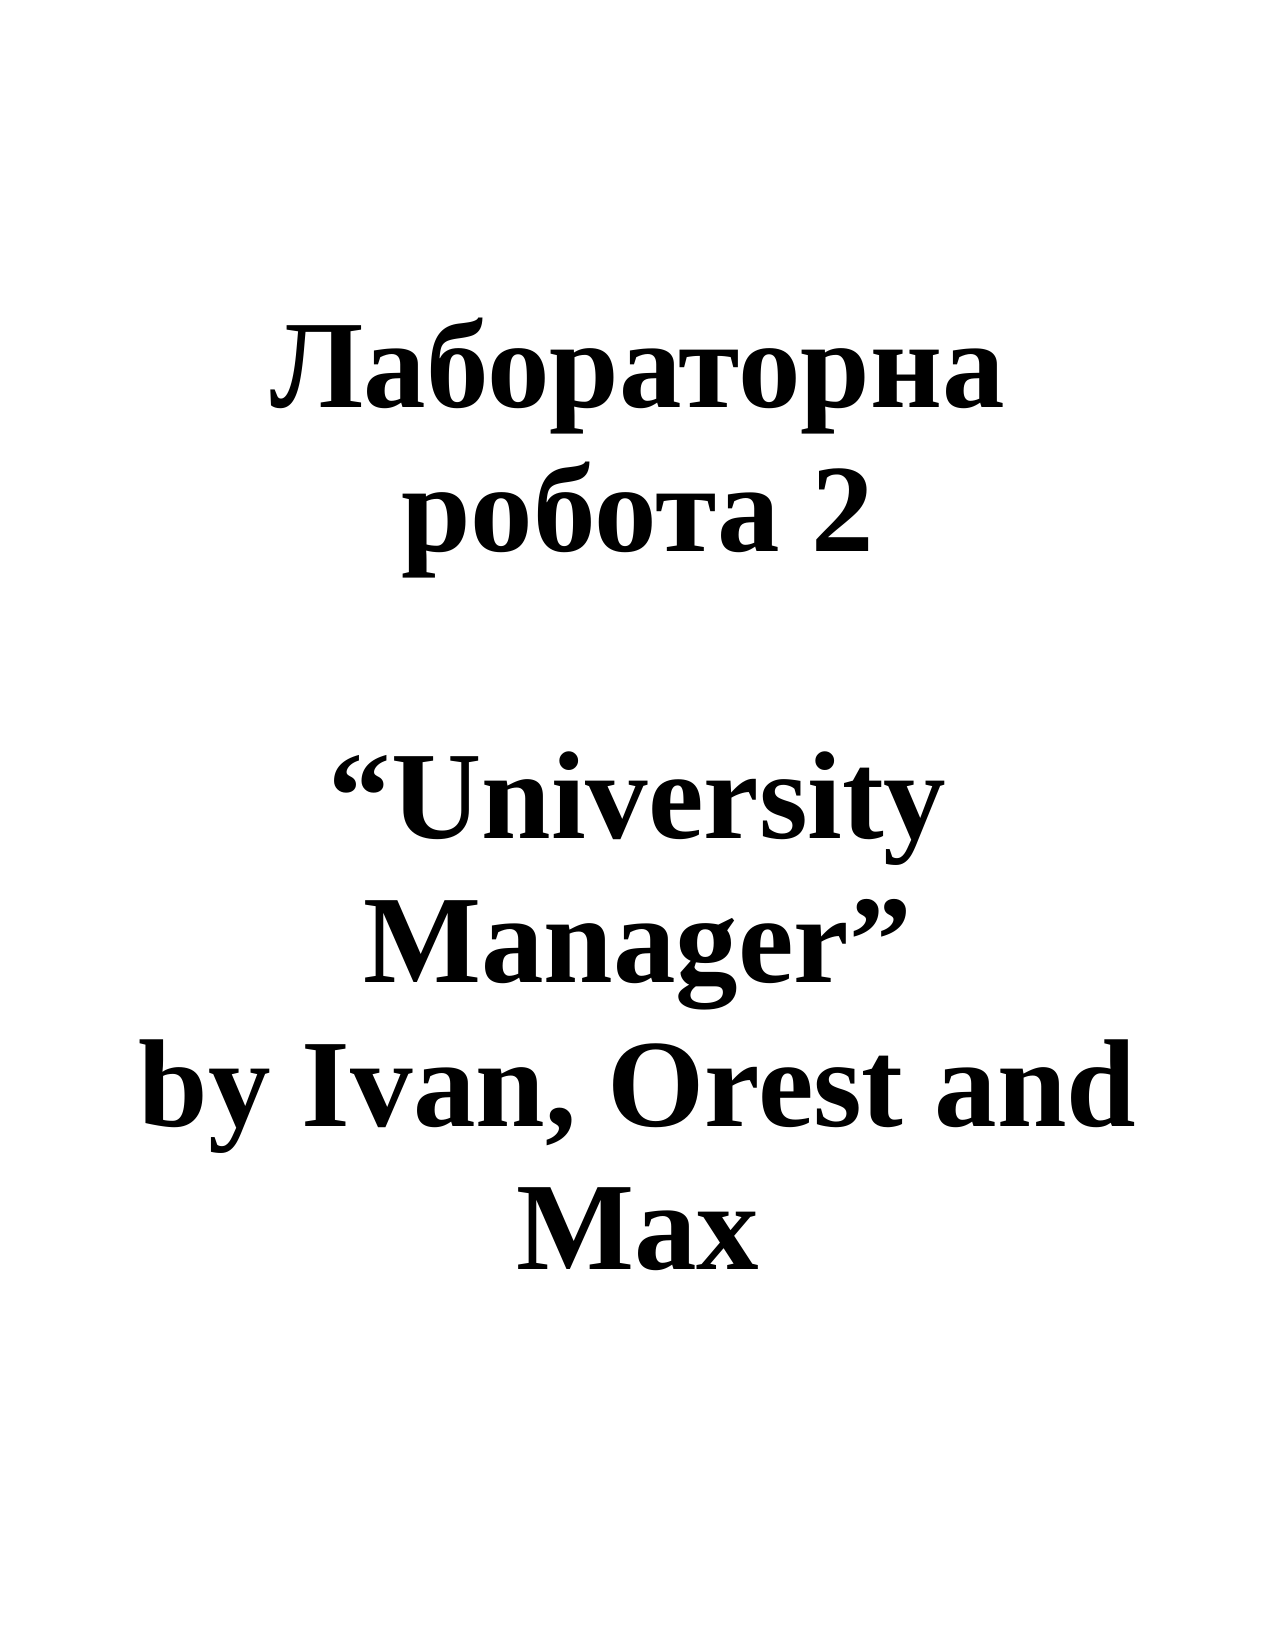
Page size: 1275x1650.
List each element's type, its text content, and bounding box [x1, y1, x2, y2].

text by Ivan, Orest and Max [118, 1009, 1157, 1297]
text Лабораторна робота 2 [118, 291, 1157, 578]
text “University Manager” [118, 722, 1157, 1009]
